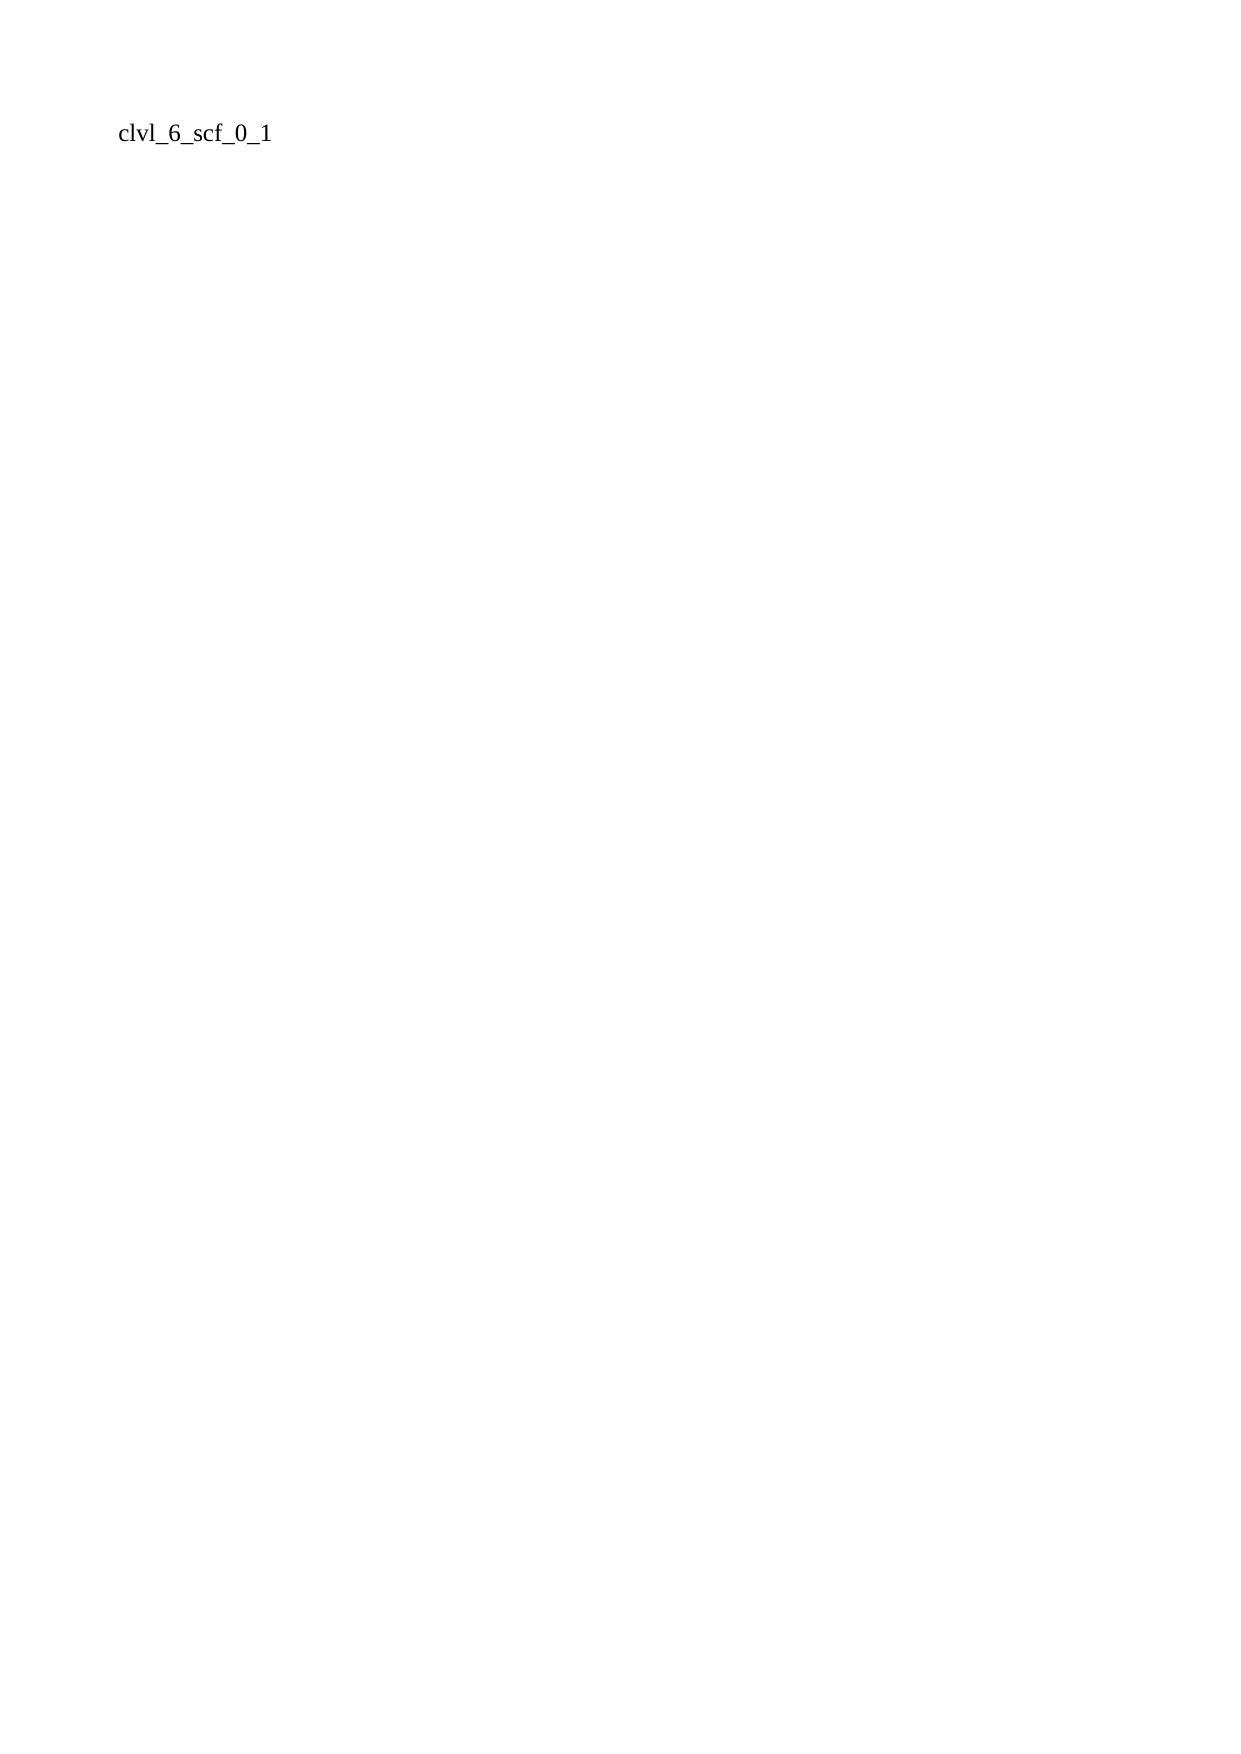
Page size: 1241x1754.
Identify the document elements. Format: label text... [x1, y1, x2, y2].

text clvl_6_scf_0_1 [118, 118, 1122, 147]
